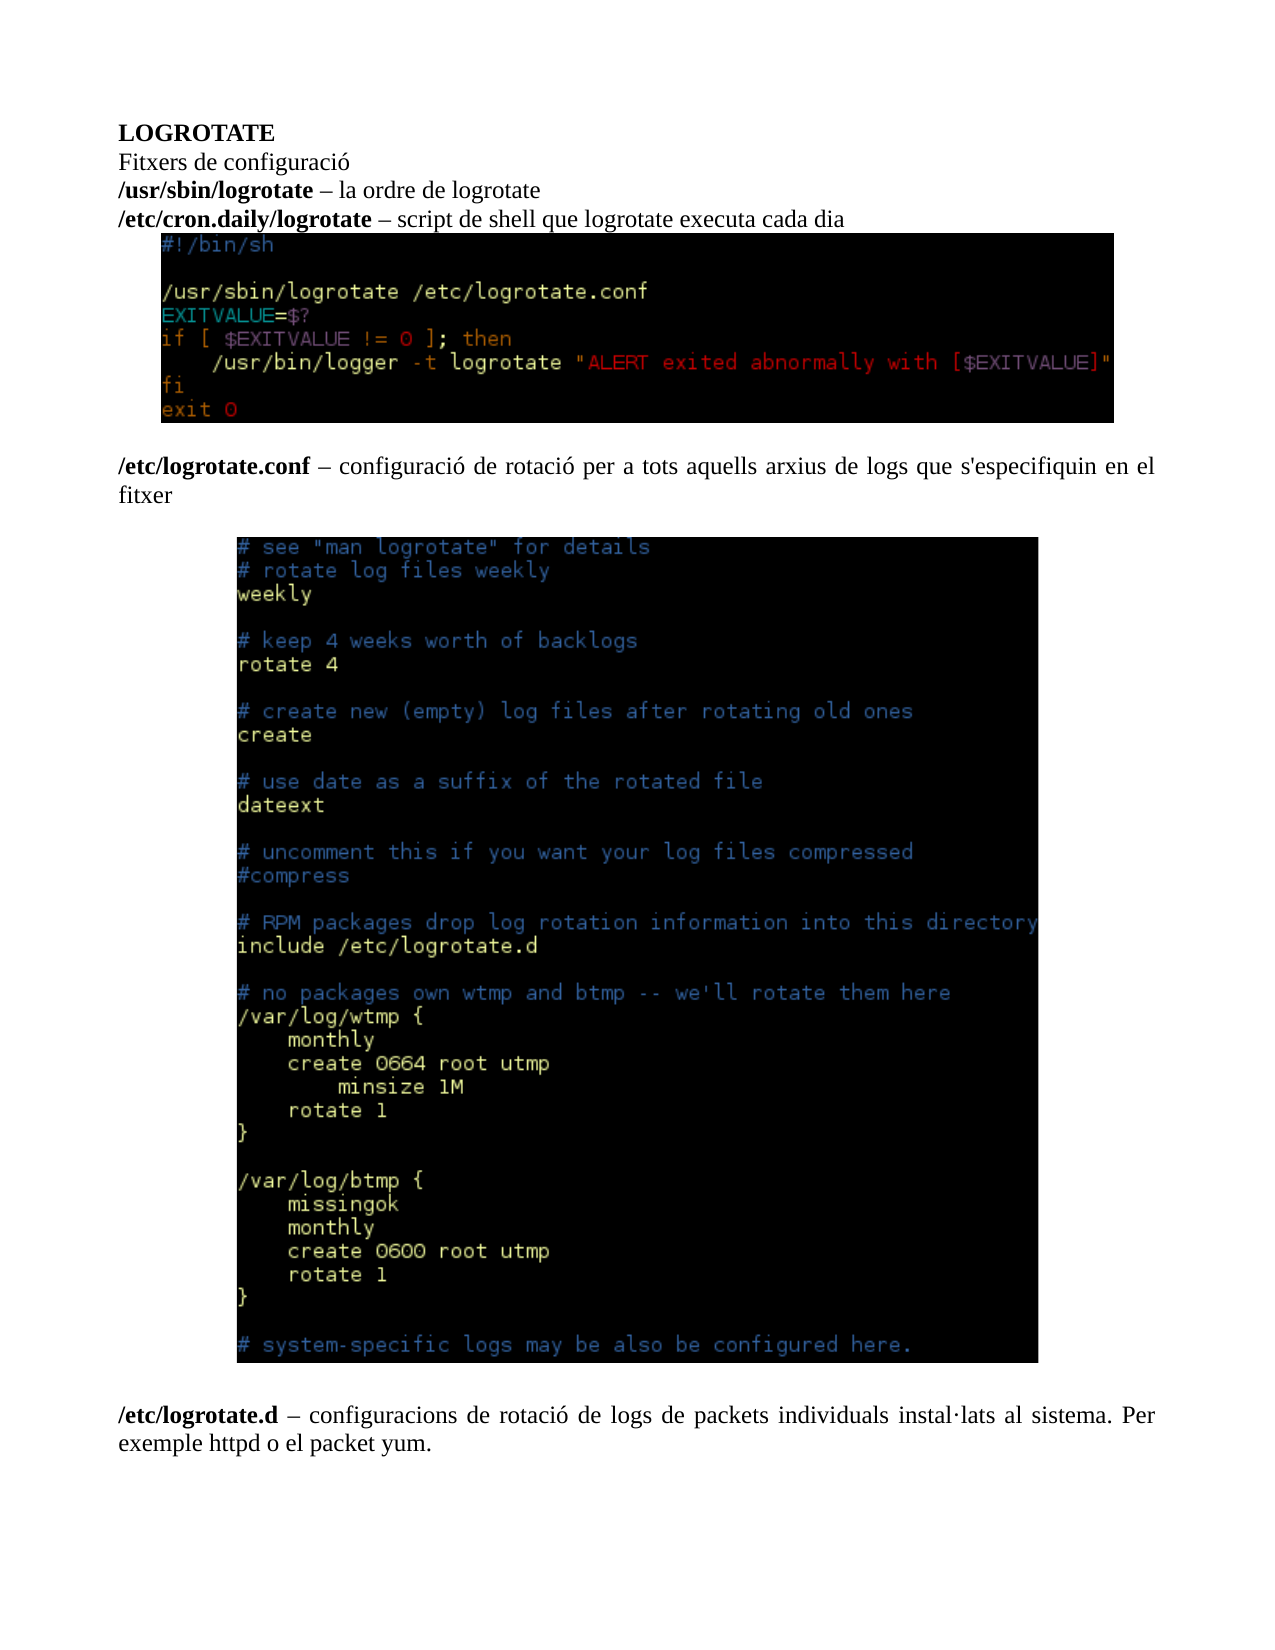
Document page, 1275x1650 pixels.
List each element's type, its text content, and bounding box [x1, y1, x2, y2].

text /etc/cron.daily/logrotate – script de shell que logrotate executa cada dia [118, 204, 1157, 233]
text /etc/logrotate.conf – configuració de rotació per a tots aquells arxius de logs que s'especifiquin en el fitxer [118, 451, 1157, 508]
text LOGROTATE [118, 118, 1157, 147]
text /etc/logrotate.d – configuracions de rotació de logs de packets individuals instal·lats al sistema. Per exemple httpd o el packet yum. [118, 1400, 1157, 1457]
text Fitxers de configuració [118, 147, 1157, 176]
text /usr/sbin/logrotate – la ordre de logrotate [118, 176, 1157, 204]
picture [236, 537, 1039, 1363]
picture [161, 233, 1114, 423]
